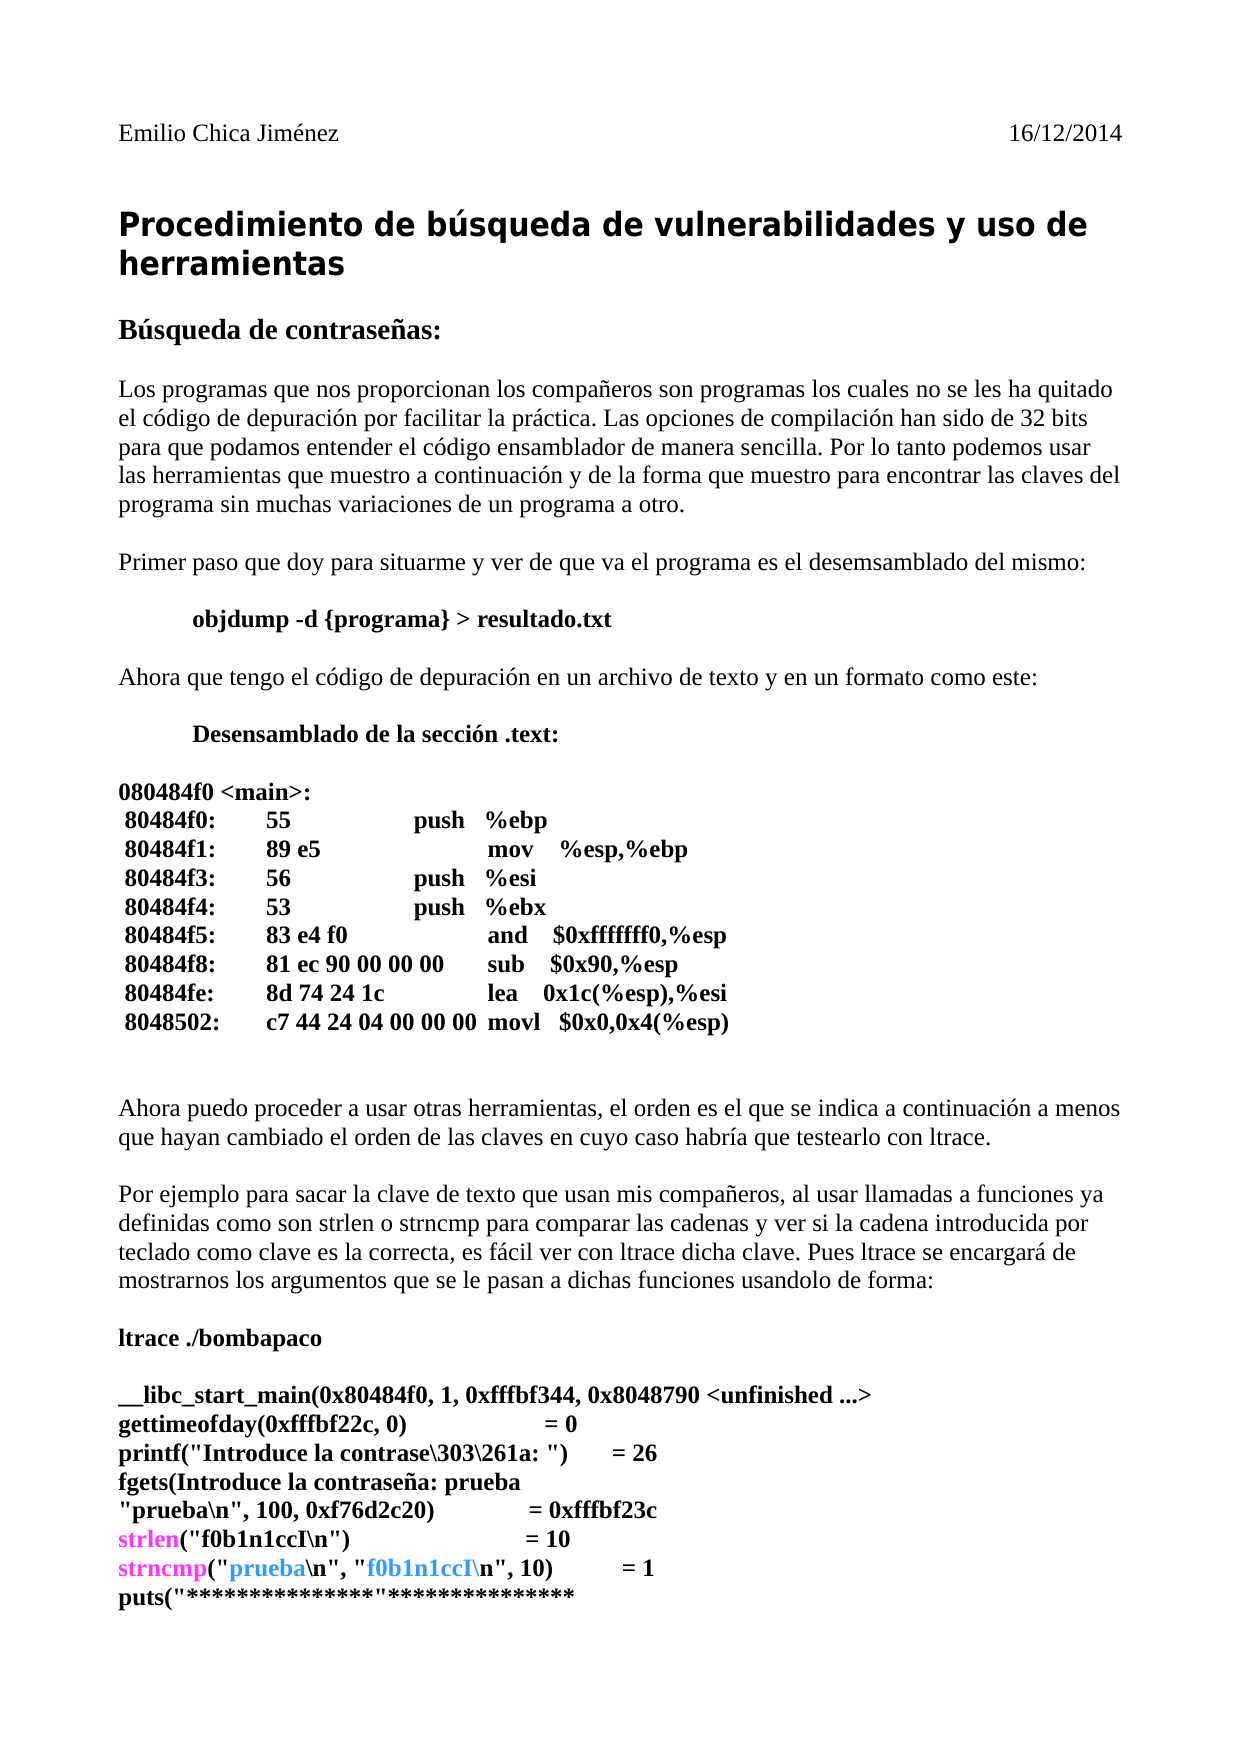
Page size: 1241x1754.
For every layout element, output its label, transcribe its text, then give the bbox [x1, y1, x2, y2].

text Primer paso que doy para situarme y ver de que va el programa es el desemsamblado del mismo: [118, 547, 1122, 576]
text strlen("f0b1n1ccI\n") = 10 [118, 1524, 1122, 1553]
text Procedimiento de búsqueda de vulnerabilidades y uso de herramientas [118, 206, 1122, 283]
text 80484f1: 89 e5 mov %esp,%ebp [118, 834, 1122, 863]
text ltrace ./bombapaco [118, 1323, 1122, 1352]
text Desensamblado de la sección .text: [118, 719, 1122, 748]
text "prueba\n", 100, 0xf76d2c20) = 0xfffbf23c [118, 1496, 1122, 1524]
text strncmp("prueba\n", "f0b1n1ccI\n", 10) = 1 [118, 1553, 1122, 1582]
text 80484f3: 56 push %esi [118, 863, 1122, 892]
text gettimeofday(0xfffbf22c, 0) = 0 [118, 1409, 1122, 1438]
text 80484f8: 81 ec 90 00 00 00 sub $0x90,%esp [118, 949, 1122, 978]
text Los programas que nos proporcionan los compañeros son programas los cuales no se les ha quitado el código de depuración por facilitar la práctica. Las opciones de compilación han sido de 32 bits para que podamos entender el código ensamblador de manera sencilla. Por lo tanto podemos usar las herramientas que muestro a continuación y de la forma que muestro para encontrar las claves del programa sin muchas variaciones de un programa a otro. [118, 374, 1122, 518]
text fgets(Introduce la contraseña: prueba [118, 1467, 1122, 1496]
text 8048502: c7 44 24 04 00 00 00 movl $0x0,0x4(%esp) [118, 1007, 1122, 1036]
text 80484f5: 83 e4 f0 and $0xfffffff0,%esp [118, 921, 1122, 949]
text Búsqueda de contraseñas: [118, 312, 1122, 346]
text objdump -d {programa} > resultado.txt [118, 604, 1122, 633]
text puts("***************"*************** [118, 1582, 1122, 1611]
text 80484fe: 8d 74 24 1c lea 0x1c(%esp),%esi [118, 978, 1122, 1007]
text Por ejemplo para sacar la clave de texto que usan mis compañeros, al usar llamadas a funciones ya definidas como son strlen o strncmp para comparar las cadenas y ver si la cadena introducida por teclado como clave es la correcta, es fácil ver con ltrace dicha clave. Pues ltrace se encargará de mostrarnos los argumentos que se le pasan a dichas funciones usandolo de forma: [118, 1179, 1122, 1294]
text 80484f0: 55 push %ebp [118, 806, 1122, 834]
text 80484f4: 53 push %ebx [118, 892, 1122, 921]
text printf("Introduce la contrase\303\261a: ") = 26 [118, 1438, 1122, 1467]
text __libc_start_main(0x80484f0, 1, 0xfffbf344, 0x8048790 <unfinished ...> [118, 1381, 1122, 1409]
text Ahora que tengo el código de depuración en un archivo de texto y en un formato como este: [118, 662, 1122, 691]
text Ahora puedo proceder a usar otras herramientas, el orden es el que se indica a continuación a menos que hayan cambiado el orden de las claves en cuyo caso habría que testearlo con ltrace. [118, 1093, 1122, 1151]
text 080484f0 <main>: [118, 777, 1122, 806]
